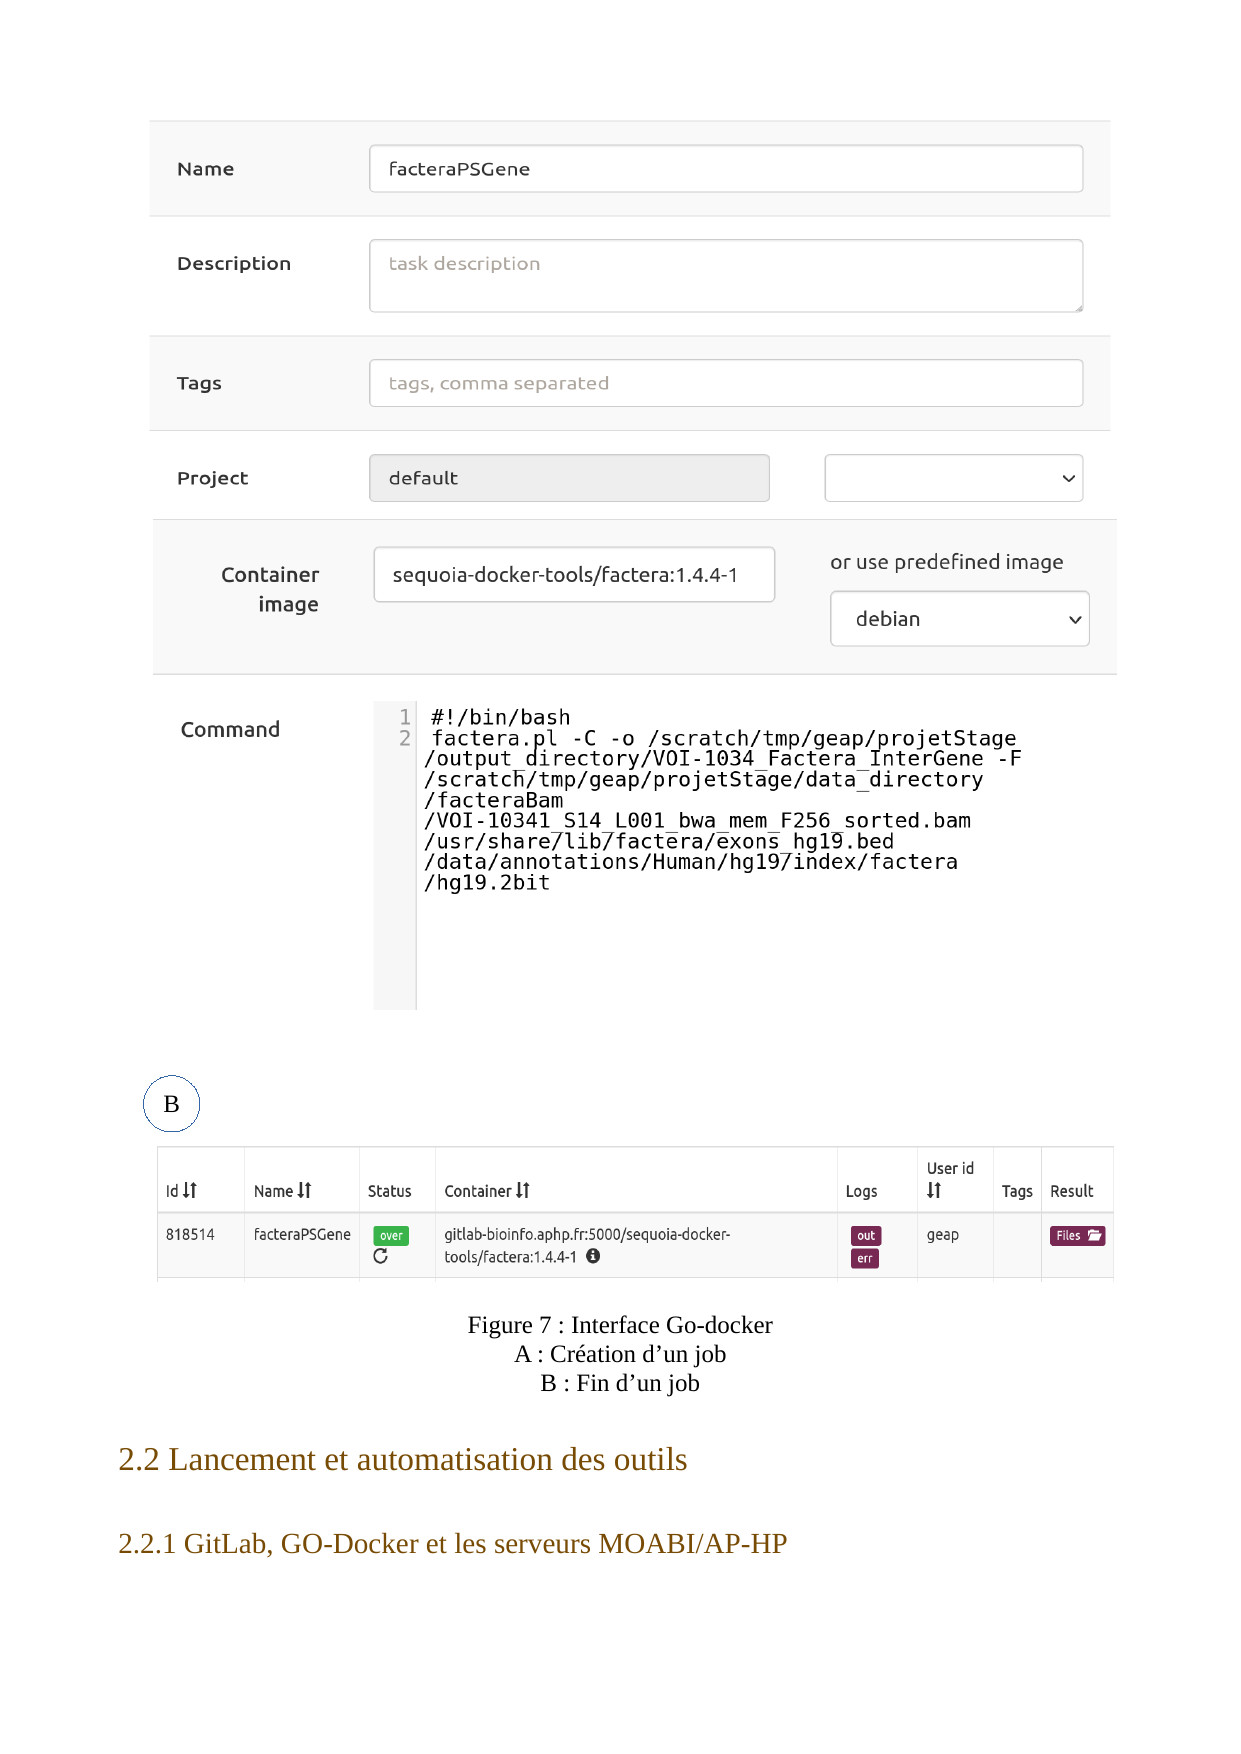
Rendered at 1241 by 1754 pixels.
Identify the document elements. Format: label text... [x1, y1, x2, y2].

text B : Fin d’un job [118, 1368, 1122, 1396]
picture [119, 118, 1142, 1010]
picture [143, 1146, 1121, 1282]
text A : Création d’un job [118, 1339, 1122, 1368]
text 2.2 Lancement et automatisation des outils [118, 1439, 1122, 1478]
text 2.2.1 GitLab, GO-Docker et les serveurs MOABI/AP-HP [118, 1526, 1122, 1559]
text Figure 7 : Interface Go-docker [118, 1310, 1122, 1339]
